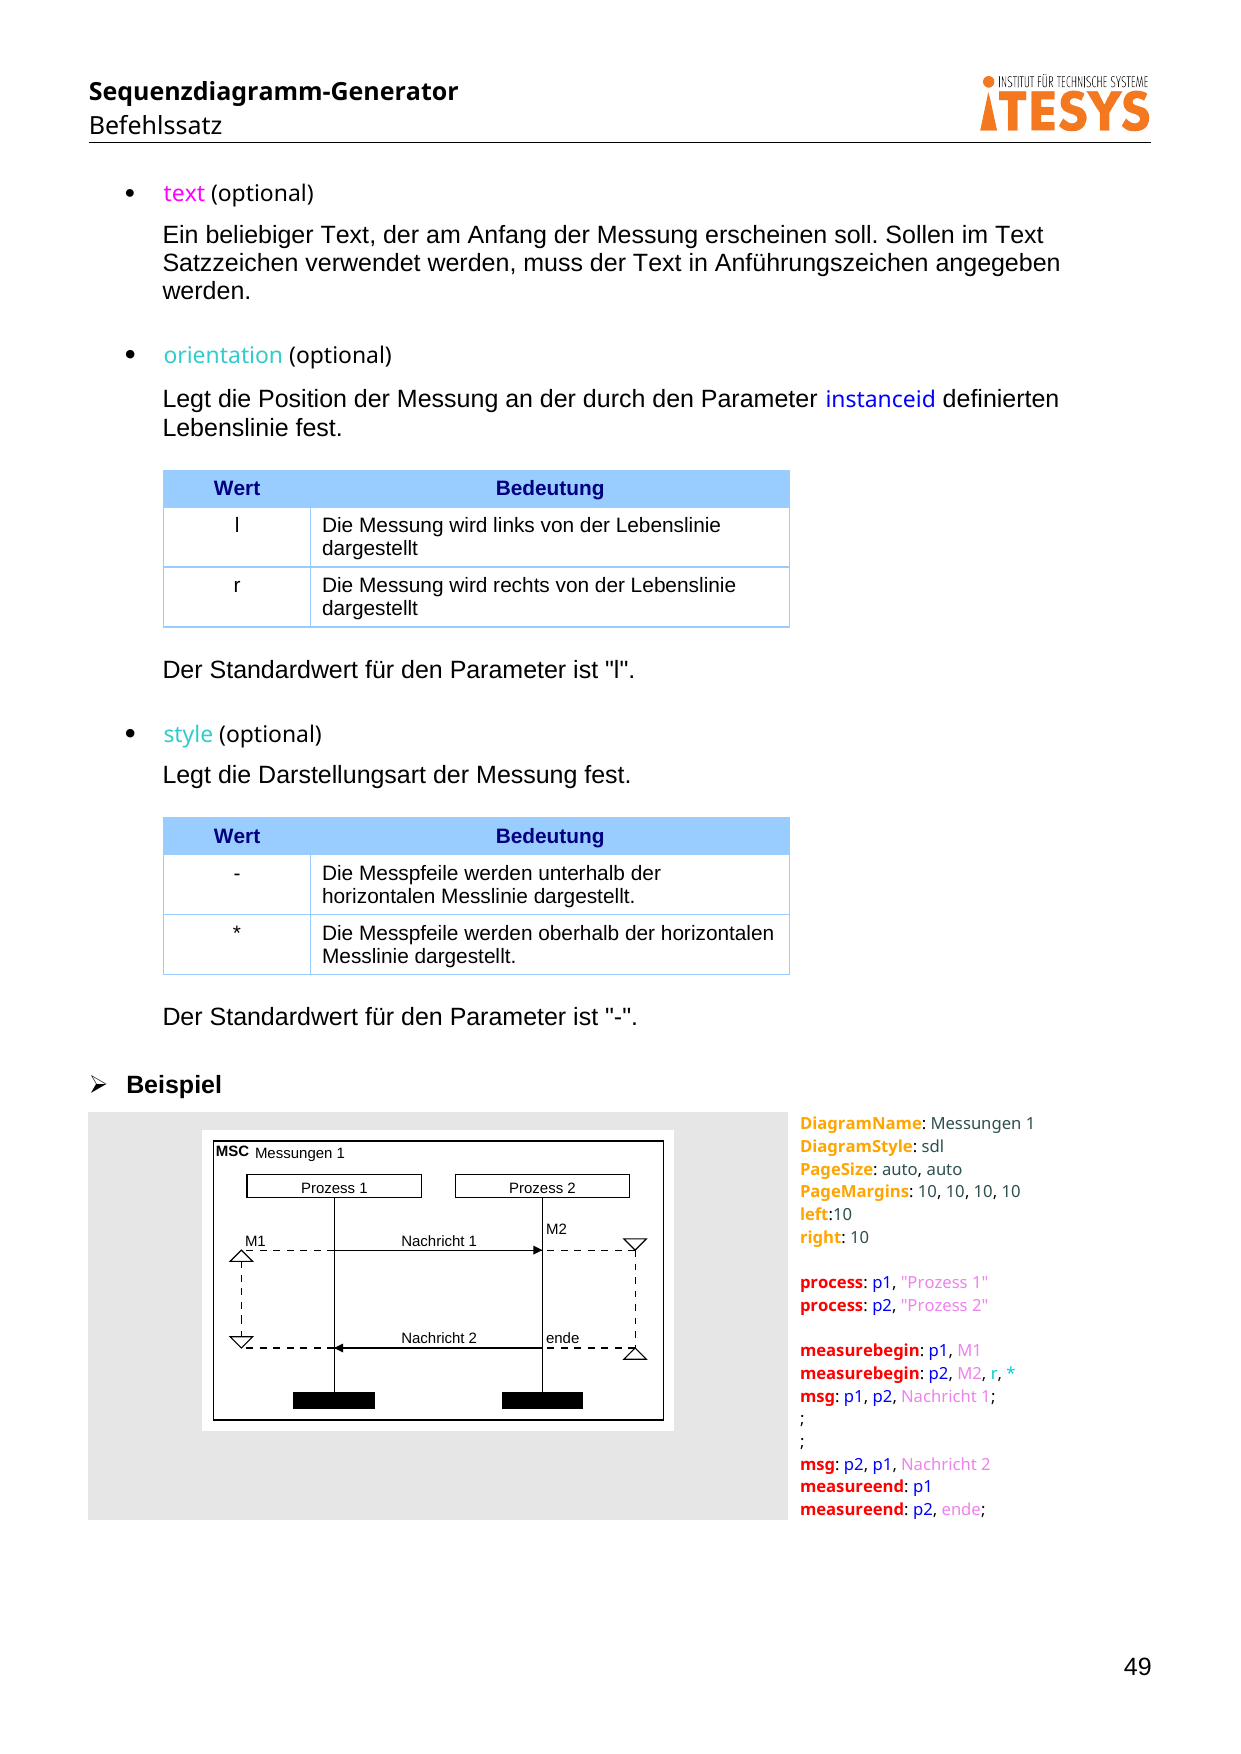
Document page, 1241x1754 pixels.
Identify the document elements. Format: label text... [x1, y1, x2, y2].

table_header [88, 1112, 788, 1520]
table_header Wert [164, 818, 310, 854]
list style (optional) [126, 717, 1152, 749]
table_cell l [164, 508, 310, 566]
table_cell Die Messpfeile werden unterhalb der horizontalen Messlinie dargestellt. [311, 855, 789, 914]
text Ein beliebiger Text, der am Anfang der Messung erscheinen soll. Sollen im Text Satzzeichen verwendet werden, muss der Text in Anführungszeichen angegeben werden. [162, 221, 1152, 305]
table_cell Die Messpfeile werden oberhalb der horizontalen Messlinie dargestellt. [311, 915, 789, 974]
table_cell - [164, 855, 310, 914]
list text (optional) [126, 177, 1152, 208]
list orientation (optional) [126, 339, 1152, 370]
text Der Standardwert für den Parameter ist "-". [162, 1003, 1152, 1031]
table_header Wert [164, 471, 310, 506]
table_cell Die Messung wird links von der Lebenslinie dargestellt [311, 508, 789, 566]
text Legt die Darstellungsart der Messung fest. [162, 761, 1152, 789]
table_header Bedeutung [311, 471, 789, 506]
table_cell Die Messung wird rechts von der Lebenslinie dargestellt [311, 568, 789, 626]
table_header DiagramName: Messungen 1 DiagramStyle: sdl PageSize: auto, auto PageMargins: 10, 10, 10, 10 left:10 right: 10 process: p1, "Prozess 1" process: p2, "Prozess 2" measurebegin: p1, M1 measurebegin: p2, M2, r, * msg: p1, p2, Nachricht 1; ; ; msg: p2, p1, Nachricht 2 measureend: p1 measureend: p2, ende; [789, 1112, 1151, 1520]
text Legt die Position der Messung an der durch den Parameter instanceid definierten Lebenslinie fest. [162, 383, 1152, 442]
list Beispiel [88, 1071, 1152, 1099]
table_header Bedeutung [311, 818, 789, 854]
table_cell * [164, 915, 310, 974]
picture [979, 73, 1151, 132]
text Der Standardwert für den Parameter ist "l". [162, 655, 1152, 683]
table_cell r [164, 568, 310, 626]
